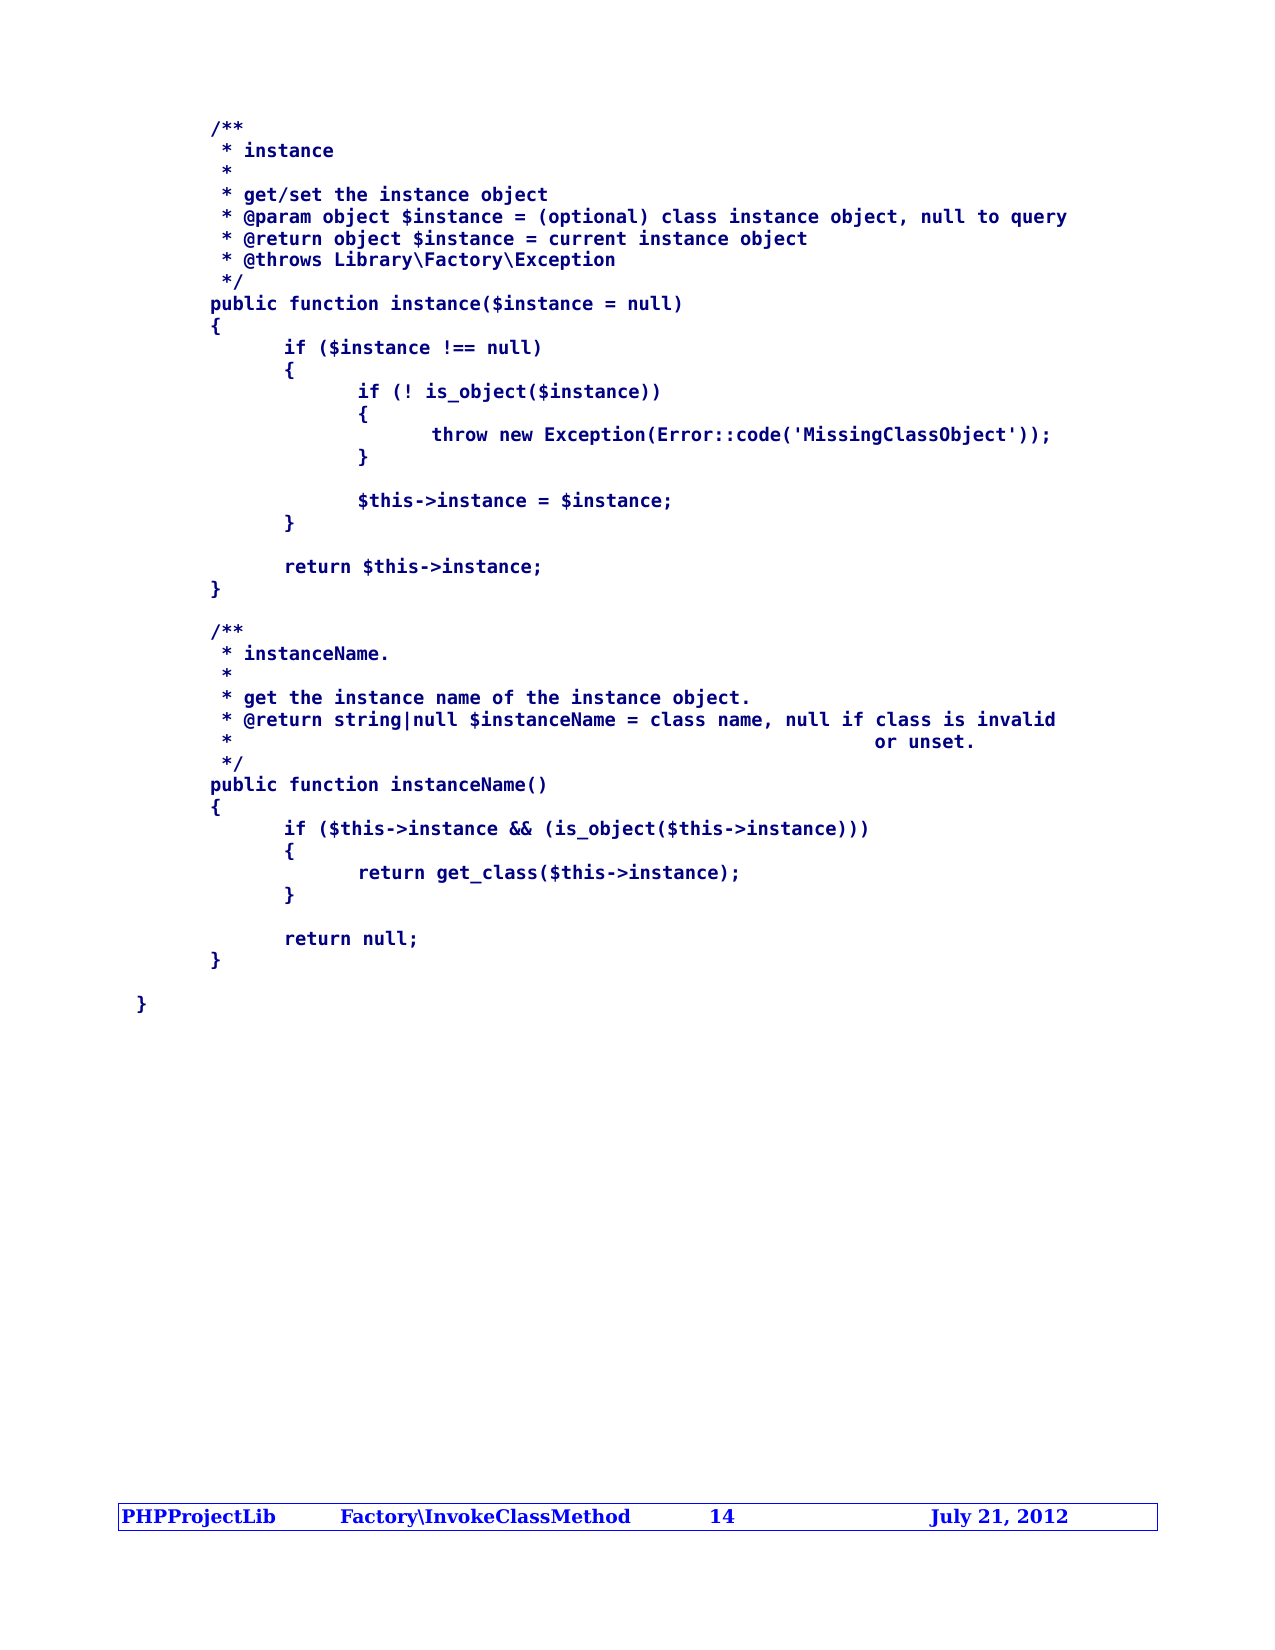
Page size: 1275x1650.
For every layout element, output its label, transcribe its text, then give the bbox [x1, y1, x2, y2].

list } [136, 949, 1157, 971]
list $this->instance = $instance; [136, 490, 1157, 512]
list /** [136, 621, 1157, 643]
list { [136, 402, 1157, 424]
list } [136, 512, 1157, 534]
list * instance [136, 140, 1157, 162]
list { [136, 315, 1157, 337]
list throw new Exception(Error::code('MissingClassObject')); [136, 424, 1157, 446]
list * instanceName. [136, 643, 1157, 665]
list */ [136, 271, 1157, 293]
list return null; [136, 927, 1157, 949]
list * @return object $instance = current instance object [136, 227, 1157, 249]
list * [136, 665, 1157, 687]
list * get the instance name of the instance object. [136, 687, 1157, 709]
list } [136, 993, 1157, 1015]
list * @return string|null $instanceName = class name, null if class is invalid [136, 709, 1157, 731]
list return $this->instance; [136, 556, 1157, 577]
list } [136, 577, 1157, 599]
list /** [136, 118, 1157, 140]
list { [136, 359, 1157, 381]
list return get_class($this->instance); [136, 862, 1157, 884]
list public function instance($instance = null) [136, 293, 1157, 315]
list * @throws Library\Factory\Exception [136, 249, 1157, 271]
list if ($instance !== null) [136, 337, 1157, 359]
list } [136, 446, 1157, 468]
list * or unset. [136, 731, 1157, 752]
list * get/set the instance object [136, 184, 1157, 206]
list } [136, 884, 1157, 906]
list { [136, 840, 1157, 862]
list if (! is_object($instance)) [136, 381, 1157, 402]
list public function instanceName() [136, 774, 1157, 796]
list { [136, 796, 1157, 818]
list */ [136, 752, 1157, 774]
list * @param object $instance = (optional) class instance object, null to query [136, 206, 1157, 227]
list * [136, 162, 1157, 184]
list if ($this->instance && (is_object($this->instance))) [136, 818, 1157, 840]
